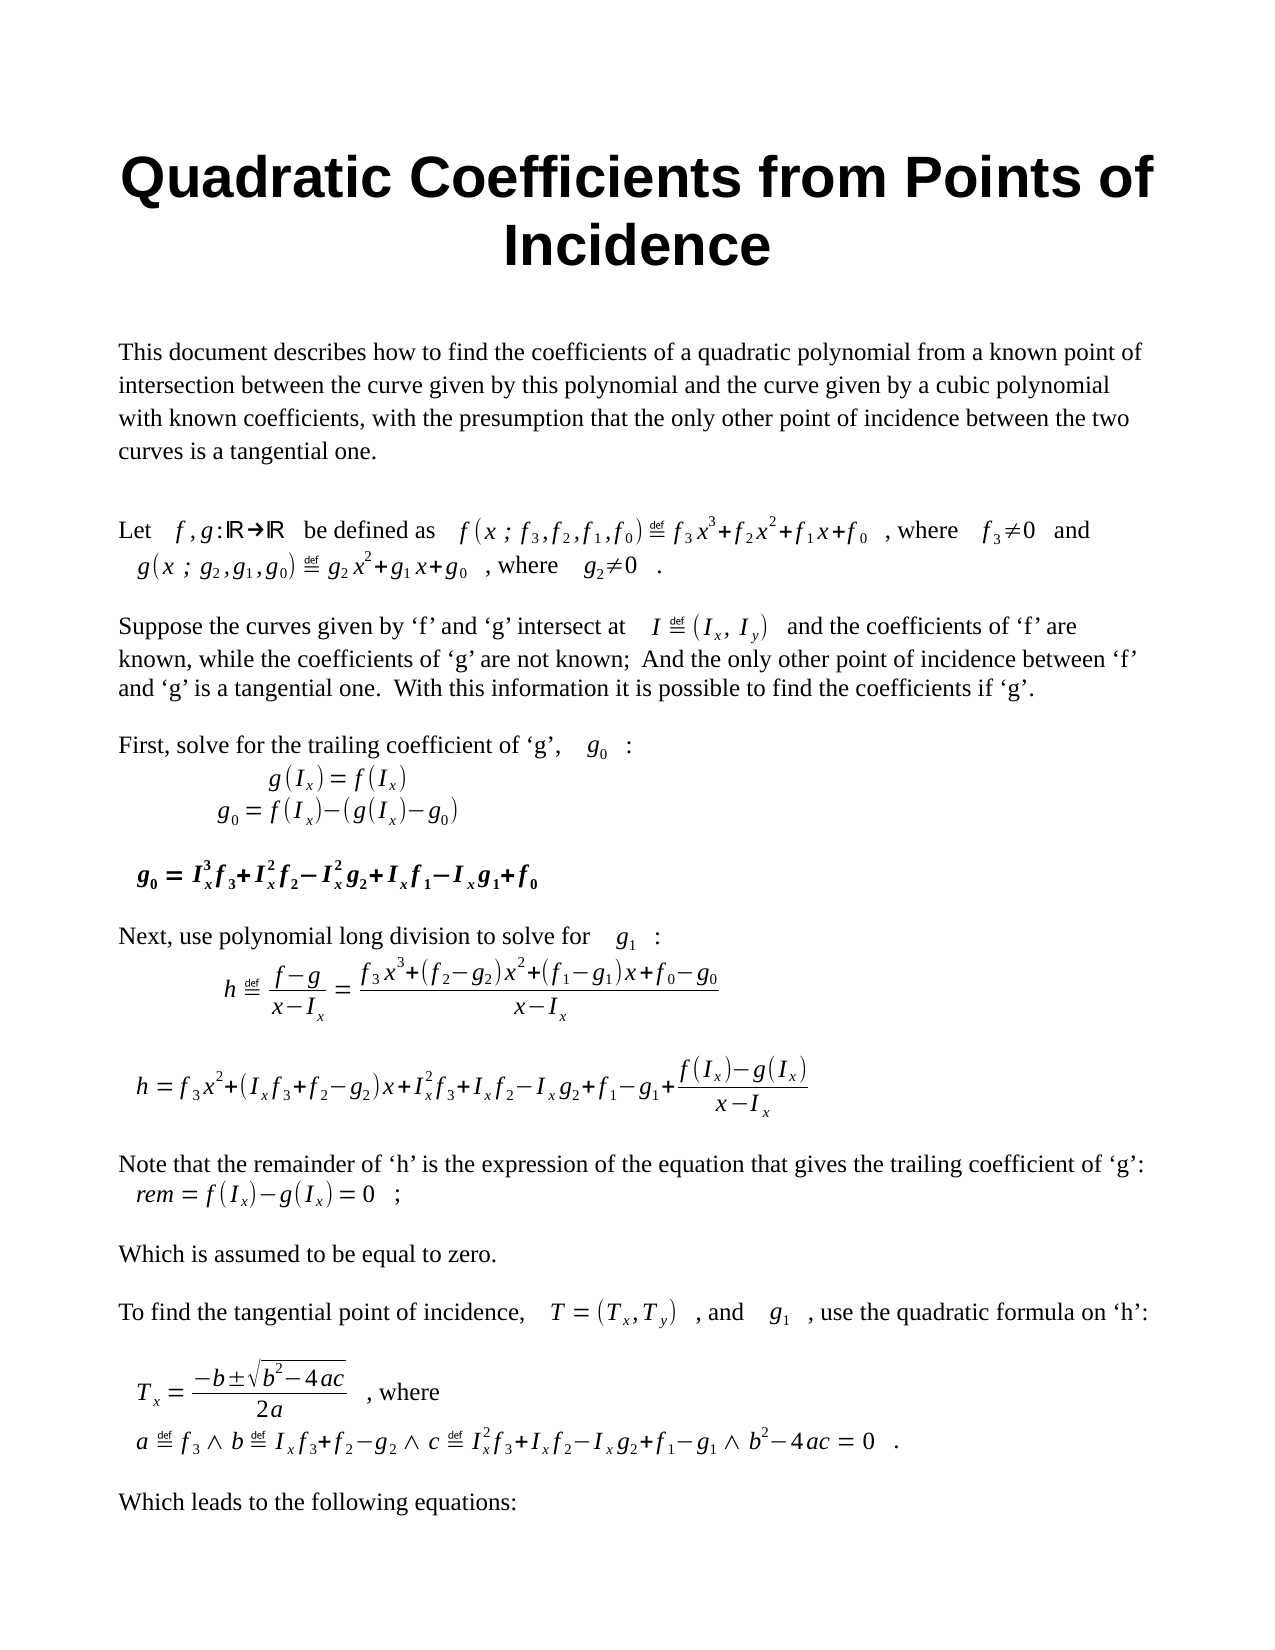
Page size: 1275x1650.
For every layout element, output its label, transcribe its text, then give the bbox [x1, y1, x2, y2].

text To find the tangential point of incidence, , and , use the quadratic formula on ‘h’: [118, 1297, 1157, 1329]
text Note that the remainder of ‘h’ is the expression of the equation that gives the trailing coefficient of ‘g’: [118, 1149, 1157, 1178]
text First, solve for the trailing coefficient of ‘g’, : [118, 730, 1157, 762]
text , where . [118, 1358, 1157, 1458]
text Which leads to the following equations: [118, 1487, 1157, 1515]
title Quadratic Coefficients from Points of Incidence [118, 143, 1157, 277]
text Next, use polynomial long division to solve for : [118, 921, 1157, 954]
text Which is assumed to be equal to zero. [118, 1239, 1157, 1268]
text ; [118, 1178, 1157, 1211]
text This document describes how to find the coefficients of a quadratic polynomial from a known point of intersection between the curve given by this polynomial and the curve given by a cubic polynomial with known coefficients, with the presumption that the only other point of incidence between the two curves is a tangential one. [118, 337, 1157, 465]
text Suppose the curves given by ‘f’ and ‘g’ intersect at and the coefficients of ‘f’ are known, while the coefficients of ‘g’ are not known; And the only other point of incidence between ‘f’ and ‘g’ is a tangential one. With this information it is possible to find the coefficients if ‘g’. [118, 611, 1157, 701]
text Let be defined as , where and , where . [118, 513, 1157, 583]
